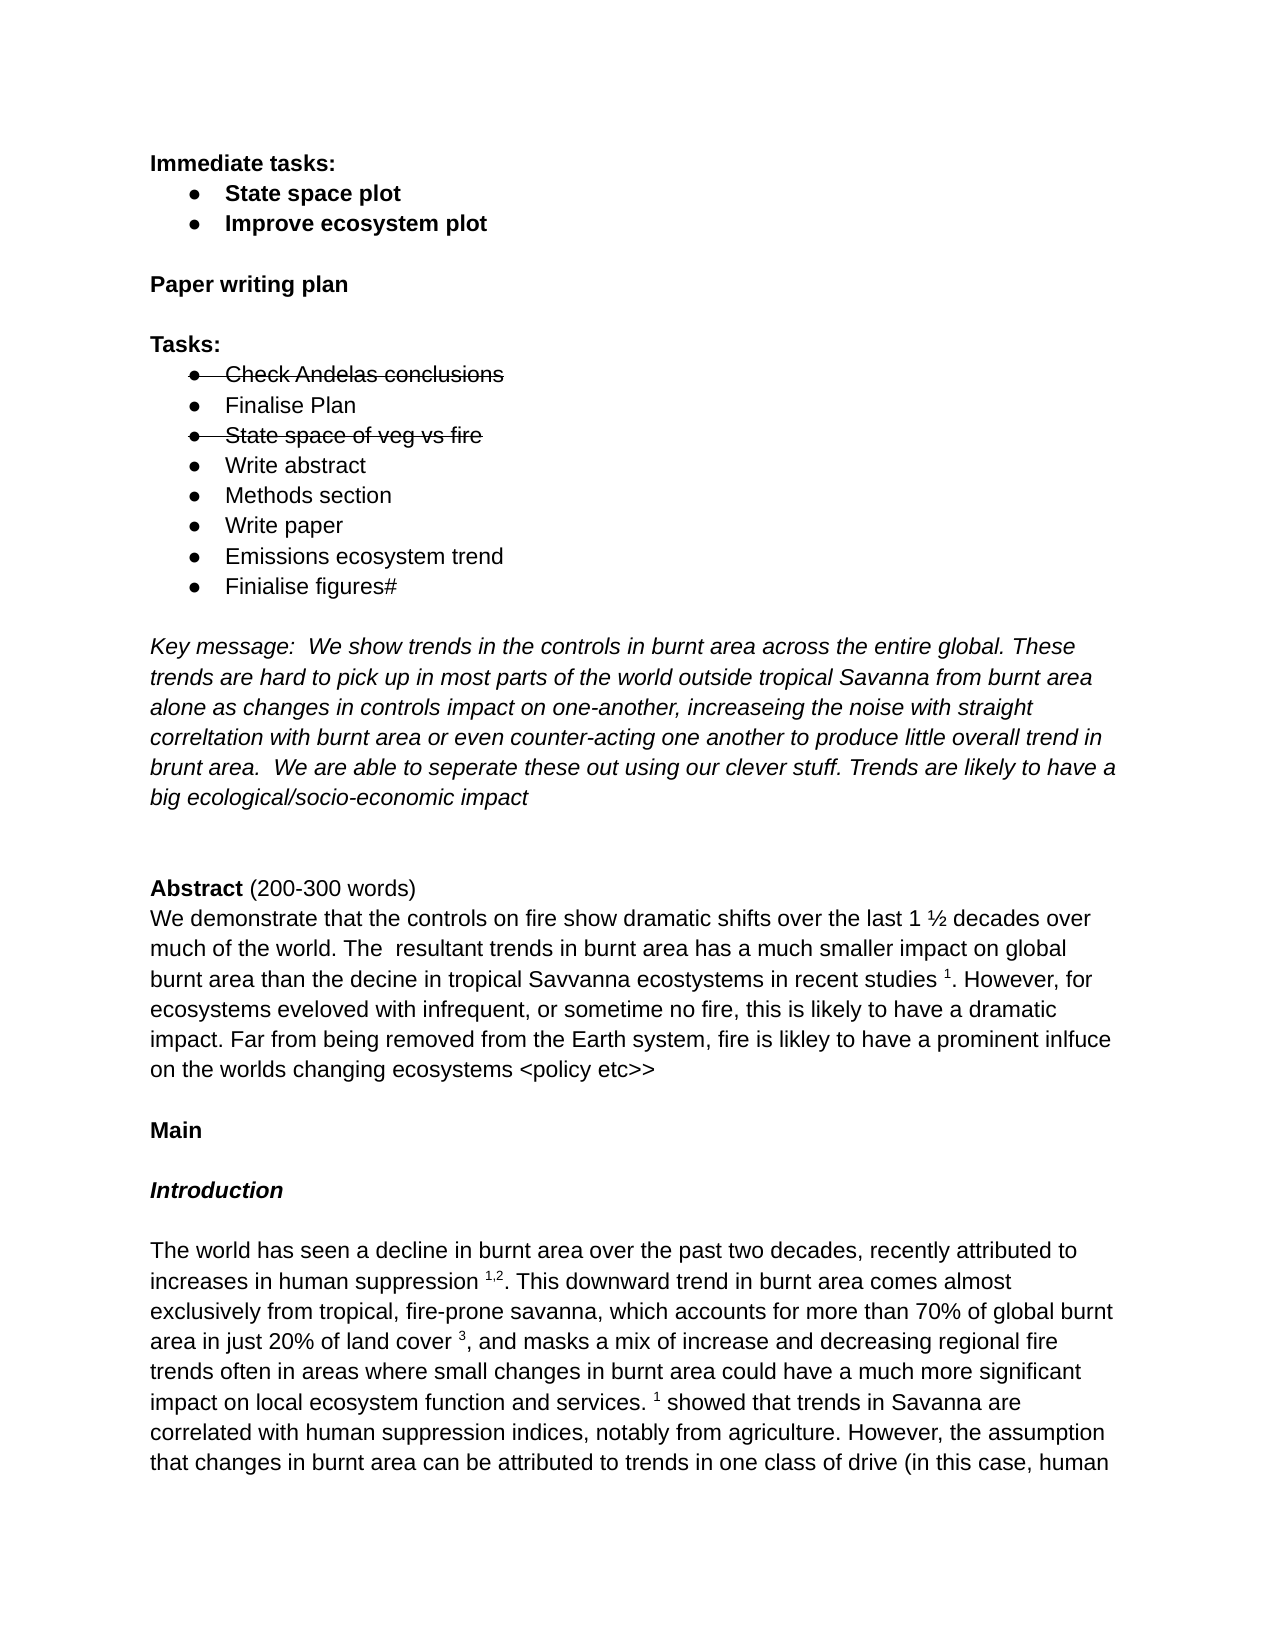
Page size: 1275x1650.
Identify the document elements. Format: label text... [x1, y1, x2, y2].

text Immediate tasks: [150, 150, 1125, 176]
text The world has seen a decline in burnt area over the past two decades, recently attributed to increases in human suppression 1,2. This downward trend in burnt area comes almost exclusively from tropical, fire-prone savanna, which accounts for more than 70% of global burnt area in just 20% of land cover 3, and masks a mix of increase and decreasing regional fire trends often in areas where small changes in burnt area could have a much more significant impact on local ecosystem function and services. 1 showed that trends in Savanna are correlated with human suppression indices, notably from agriculture. However, the assumption that changes in burnt area can be attributed to trends in one class of drive (in this case, human [150, 1237, 1125, 1475]
list State space plot [187, 180, 1125, 207]
list Finalise Plan [187, 392, 1125, 418]
text Abstract (200-300 words) [150, 875, 1125, 901]
text We demonstrate that the controls on fire show dramatic shifts over the last 1 ½ decades over much of the world. The resultant trends in burnt area has a much smaller impact on global burnt area than the decine in tropical Savvanna ecostystems in recent studies 1. However, for ecosystems eveloved with infrequent, or sometime no fire, this is likely to have a dramatic impact. Far from being removed from the Earth system, fire is likley to have a prominent inlfuce on the worlds changing ecosystems <policy etc>> [150, 905, 1125, 1083]
text Introduction [150, 1177, 1125, 1203]
text Tasks: [150, 331, 1125, 358]
list Methods section [187, 482, 1125, 509]
list Write paper [187, 512, 1125, 539]
text Key message: We show trends in the controls in burnt area across the entire global. These trends are hard to pick up in most parts of the world outside tropical Savanna from burnt area alone as changes in controls impact on one-another, increaseing the noise with straight correltation with burnt area or even counter-acting one another to produce little overall trend in brunt area. We are able to seperate these out using our clever stuff. Trends are likely to have a big ecological/socio-economic impact [150, 633, 1125, 811]
text Main [150, 1117, 1125, 1143]
text Paper writing plan [150, 271, 1125, 297]
list Improve ecosystem plot [187, 210, 1125, 237]
list State space of veg vs fire [187, 422, 1125, 448]
list Emissions ecosystem trend [187, 543, 1125, 569]
list Check Andelas conclusions [187, 361, 1125, 388]
list Write abstract [187, 452, 1125, 478]
list Finialise figures# [187, 573, 1125, 599]
